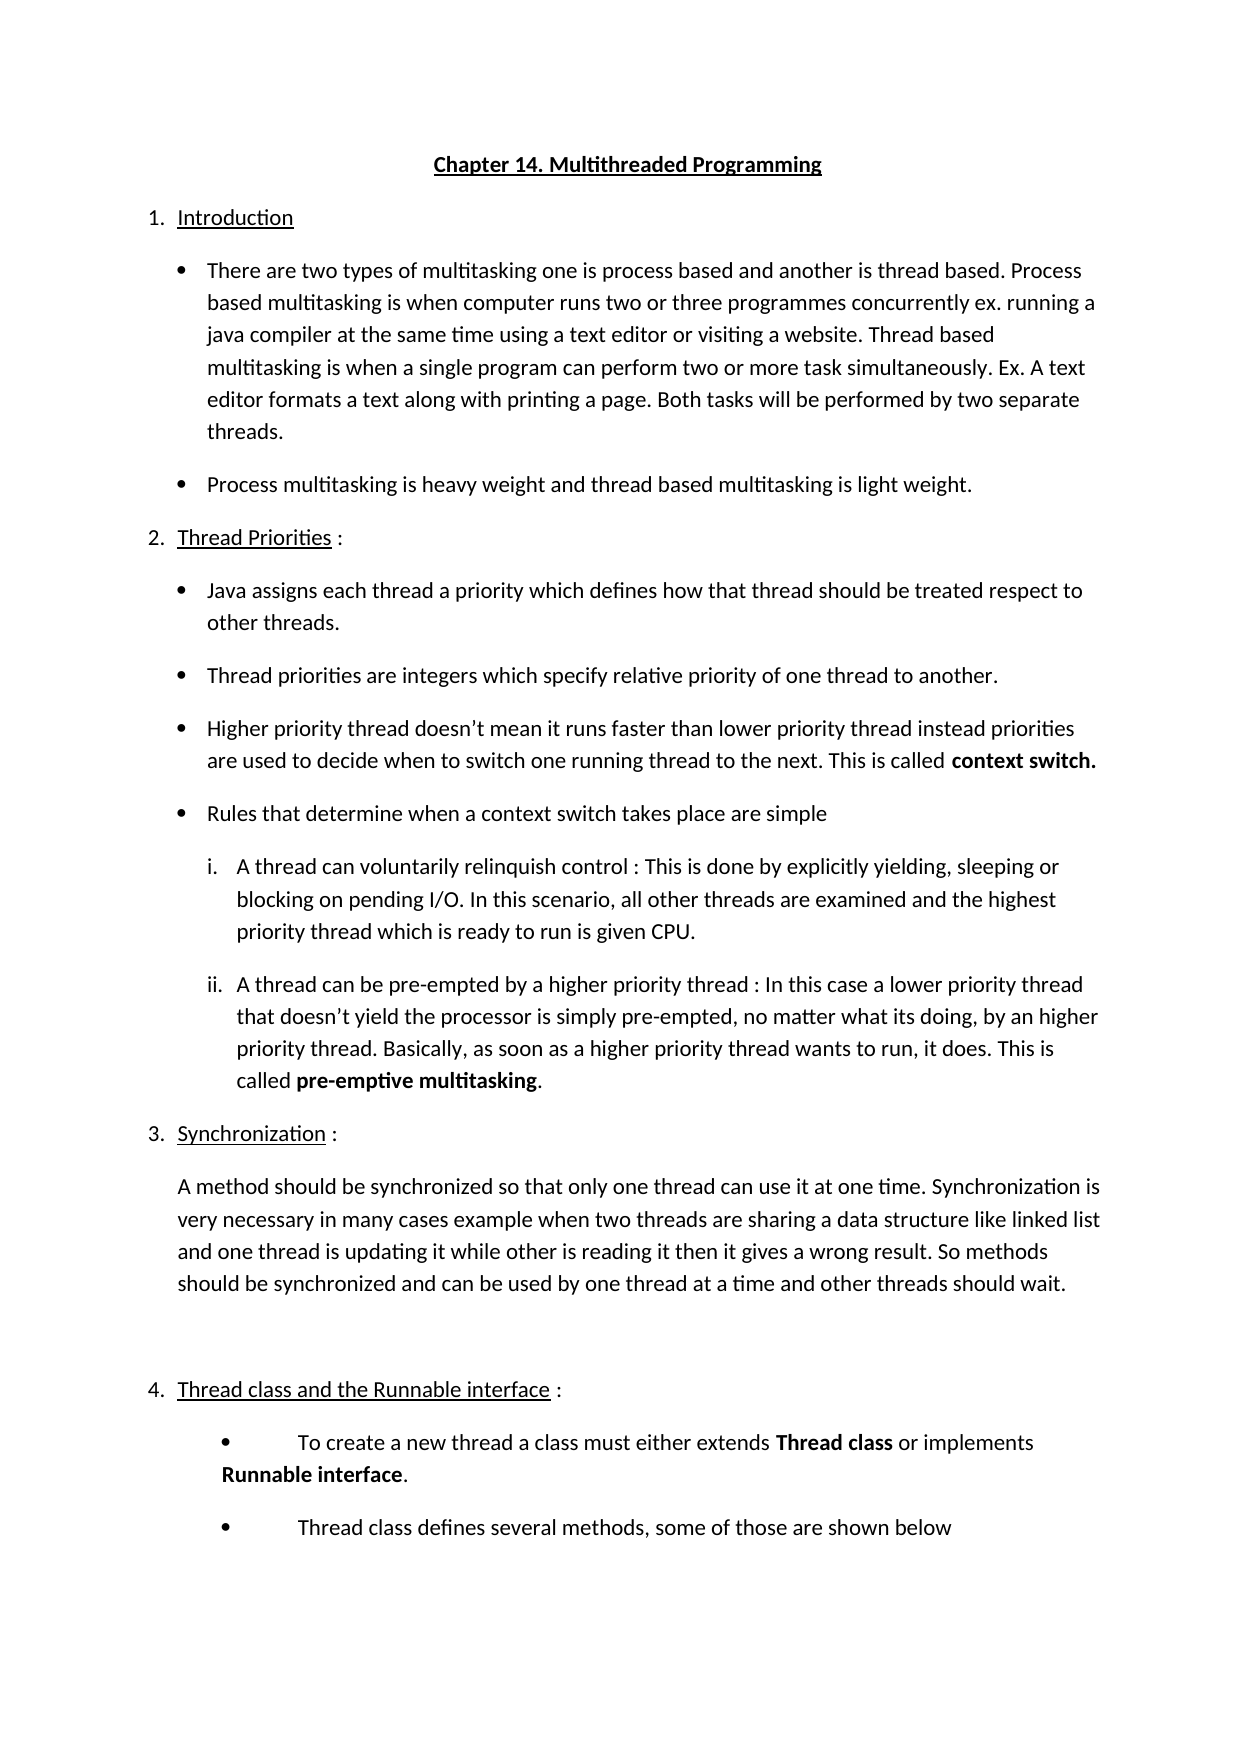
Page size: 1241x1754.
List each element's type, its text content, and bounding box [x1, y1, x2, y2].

list Synchronization : [148, 1119, 1107, 1147]
list There are two types of multitasking one is process based and another is thread based. Process based multitasking is when computer runs two or three programmes concurrently ex. running a java compiler at the same time using a text editor or visiting a website. Thread based multitasking is when a single program can perform two or more task simultaneously. Ex. A text editor formats a text along with printing a page. Both tasks will be performed by two separate threads. [177, 256, 1110, 445]
list Introduction [148, 203, 1110, 231]
list Rules that determine when a context switch takes place are simple [177, 799, 1107, 827]
list To create a new thread a class must either extends Thread class or implements Runnable interface. [222, 1428, 1107, 1488]
list A method should be synchronized so that only one thread can use it at one time. Synchronization is very necessary in many cases example when two threads are sharing a data structure like linked list and one thread is updating it while other is reading it then it gives a wrong result. So methods should be synchronized and can be used by one thread at a time and other threads should wait. [177, 1172, 1107, 1297]
list Thread Priorities : [148, 523, 1107, 551]
list Thread priorities are integers which specify relative priority of one thread to another. [177, 661, 1107, 689]
list Higher priority thread doesn’t mean it runs faster than lower priority thread instead priorities are used to decide when to switch one running thread to the next. This is called context switch. [177, 714, 1107, 774]
text Chapter 14. Multithreaded Programming [148, 150, 1107, 178]
list Process multitasking is heavy weight and thread based multitasking is light weight. [177, 470, 1107, 498]
list Thread class and the Runnable interface : [148, 1375, 1107, 1403]
list A thread can be pre-empted by a higher priority thread : In this case a lower priority thread that doesn’t yield the processor is simply pre-empted, no matter what its doing, by an higher priority thread. Basically, as soon as a higher priority thread wants to run, it does. This is called pre-emptive multitasking. [207, 970, 1107, 1094]
list Thread class defines several methods, some of those are shown below [222, 1513, 1107, 1541]
list Java assigns each thread a priority which defines how that thread should be treated respect to other threads. [177, 576, 1107, 636]
list A thread can voluntarily relinquish control : This is done by explicitly yielding, sleeping or blocking on pending I/O. In this scenario, all other threads are examined and the highest priority thread which is ready to run is given CPU. [207, 852, 1107, 945]
